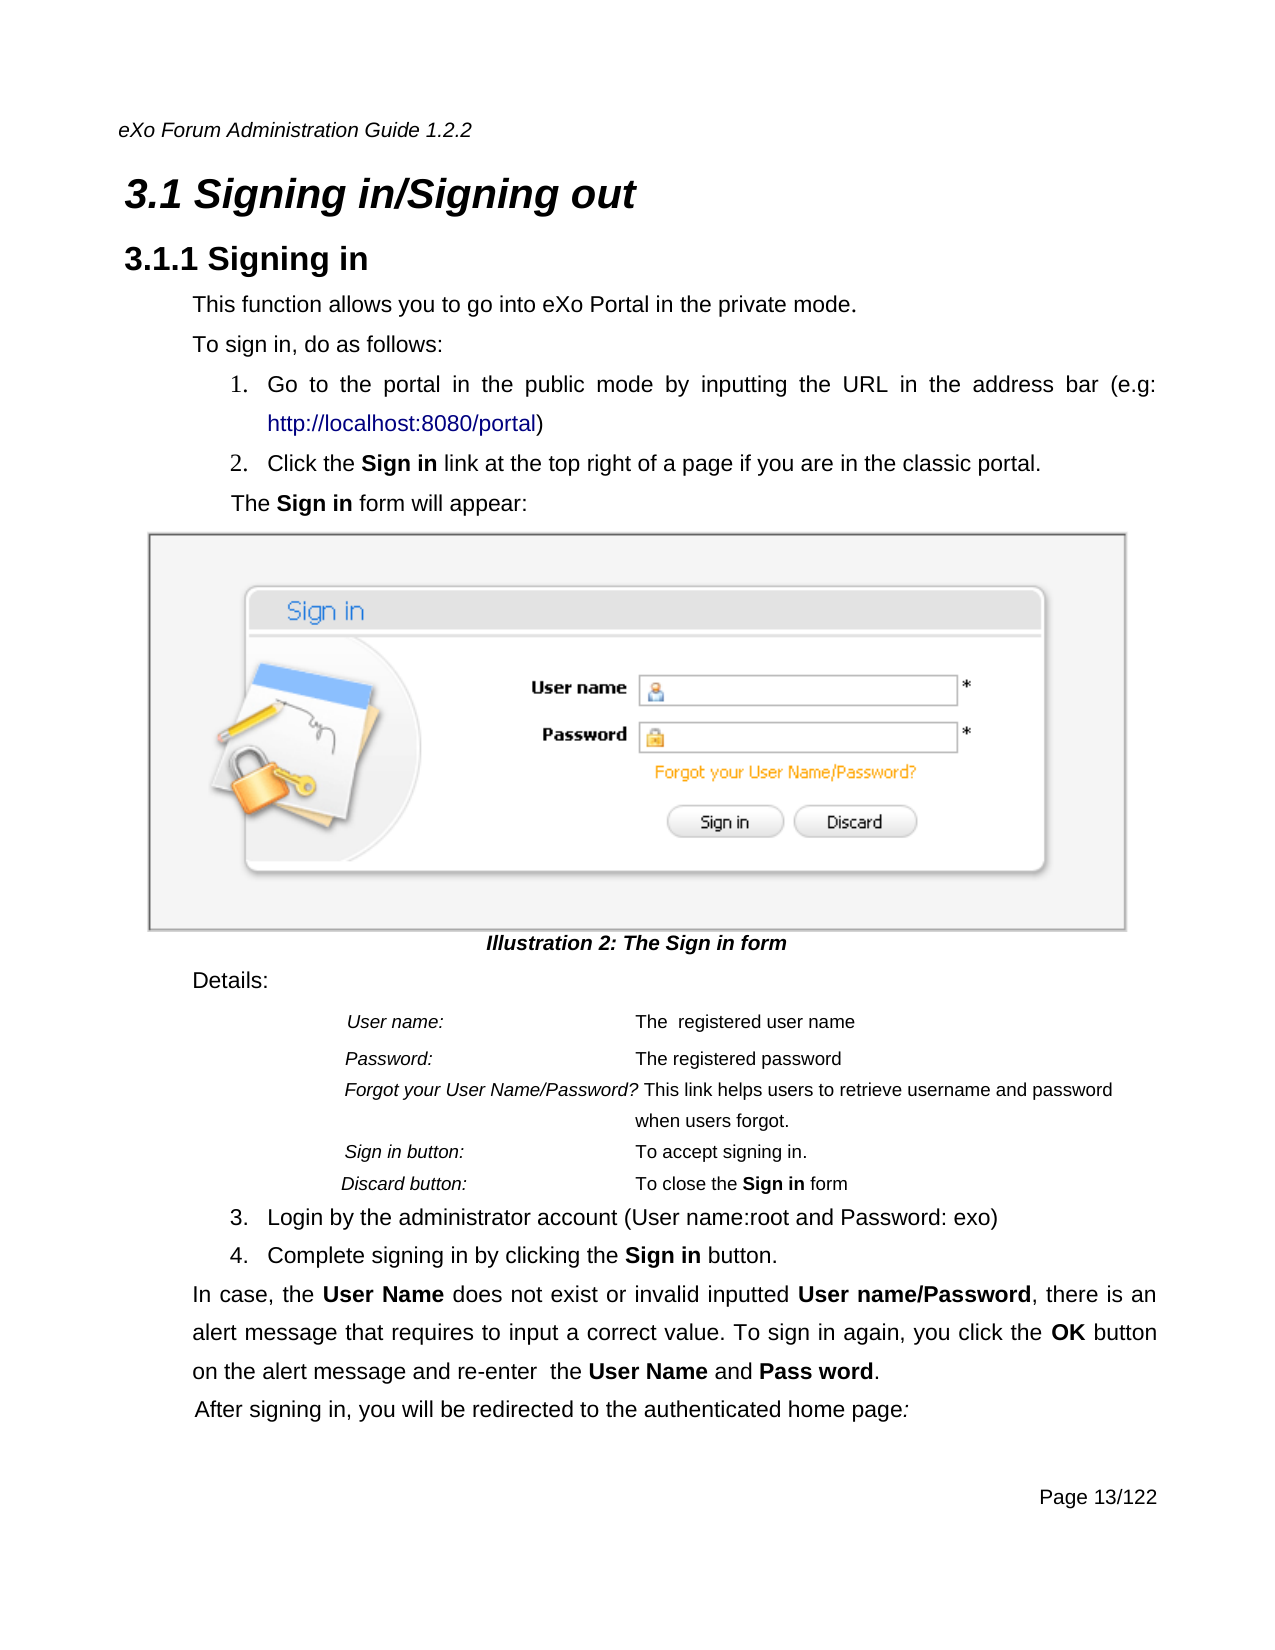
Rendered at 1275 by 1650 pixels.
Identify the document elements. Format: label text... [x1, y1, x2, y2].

list Go to the portal in the public mode by inputting the URL in the address bar (e.g: http://localhost:8080/portal) [229, 370, 1157, 436]
text This function allows you to go into eXo Portal in the private mode. [192, 290, 1157, 318]
text In case, the User Name does not exist or invalid inputted User name/Password, there is an alert message that requires to input a correct value. To sign in again, you click the OK button on the alert message and re-enter the User Name and Pass word. [192, 1282, 1157, 1384]
list Forgot your User Name/Password? This link helps users to retrieve username and password when users forgot. [307, 1079, 1157, 1132]
text Illustration 2: The Sign in form [145, 544, 1130, 955]
list After signing in, you will be redirected to the authenticated home page: [157, 1397, 1157, 1422]
list Password: The registered password [119, 1048, 1157, 1069]
list Discard button: To close the Sign in form [303, 1173, 1157, 1194]
subtitle Signing in/Signing out [124, 171, 1157, 217]
subtitle Signing in [124, 241, 1157, 278]
text To sign in, do as follows: [192, 331, 1157, 357]
picture [146, 531, 1129, 932]
list Sign in button: To accept signing in. [307, 1142, 1157, 1163]
text Details: [118, 529, 1157, 993]
list The Sign in form will appear: [193, 490, 1157, 516]
list Click the Sign in link at the top right of a page if you are in the classic portal. [229, 449, 1157, 477]
text User name: The registered user name [192, 1006, 1157, 1034]
list Login by the administrator account (User name:root and Password: exo) [229, 1205, 1157, 1230]
list Complete signing in by clicking the Sign in button. [229, 1243, 1157, 1269]
